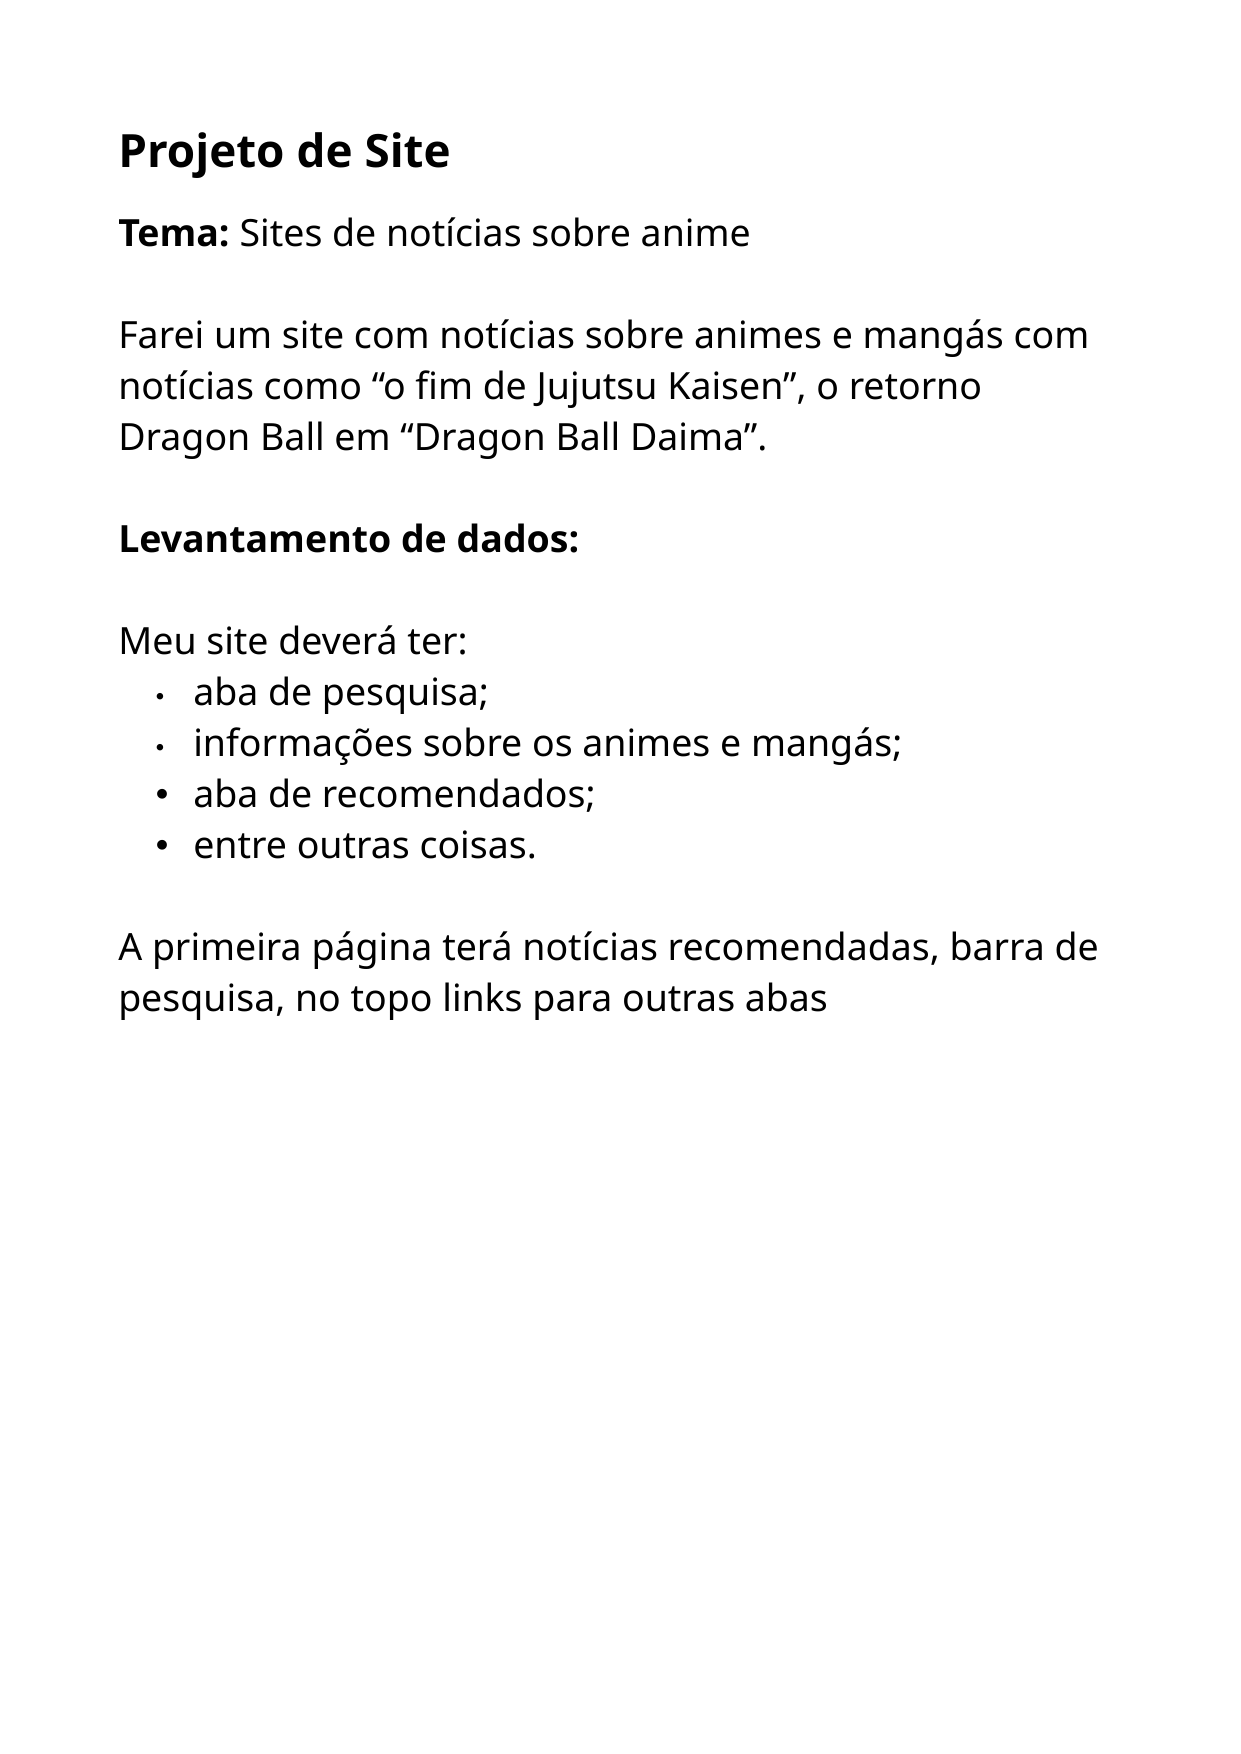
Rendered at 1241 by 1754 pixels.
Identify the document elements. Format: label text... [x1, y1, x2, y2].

text A primeira página terá notícias recomendadas, barra de pesquisa, no topo links para outras abas [118, 921, 1122, 1023]
list informações sobre os animes e mangás; [156, 716, 1122, 767]
list aba de recomendados; [156, 767, 1122, 818]
list aba de pesquisa; [156, 665, 1122, 716]
text Farei um site com notícias sobre animes e mangás com notícias como “o fim de Jujutsu Kaisen”, o retorno Dragon Ball em “Dragon Ball Daima”. [118, 308, 1122, 461]
text Projeto de Site [118, 118, 1122, 181]
list entre outras coisas. [156, 818, 1122, 869]
text Meu site deverá ter: [118, 614, 1122, 665]
text Levantamento de dados: [118, 512, 1122, 563]
text Tema: Sites de notícias sobre anime [118, 206, 1122, 257]
